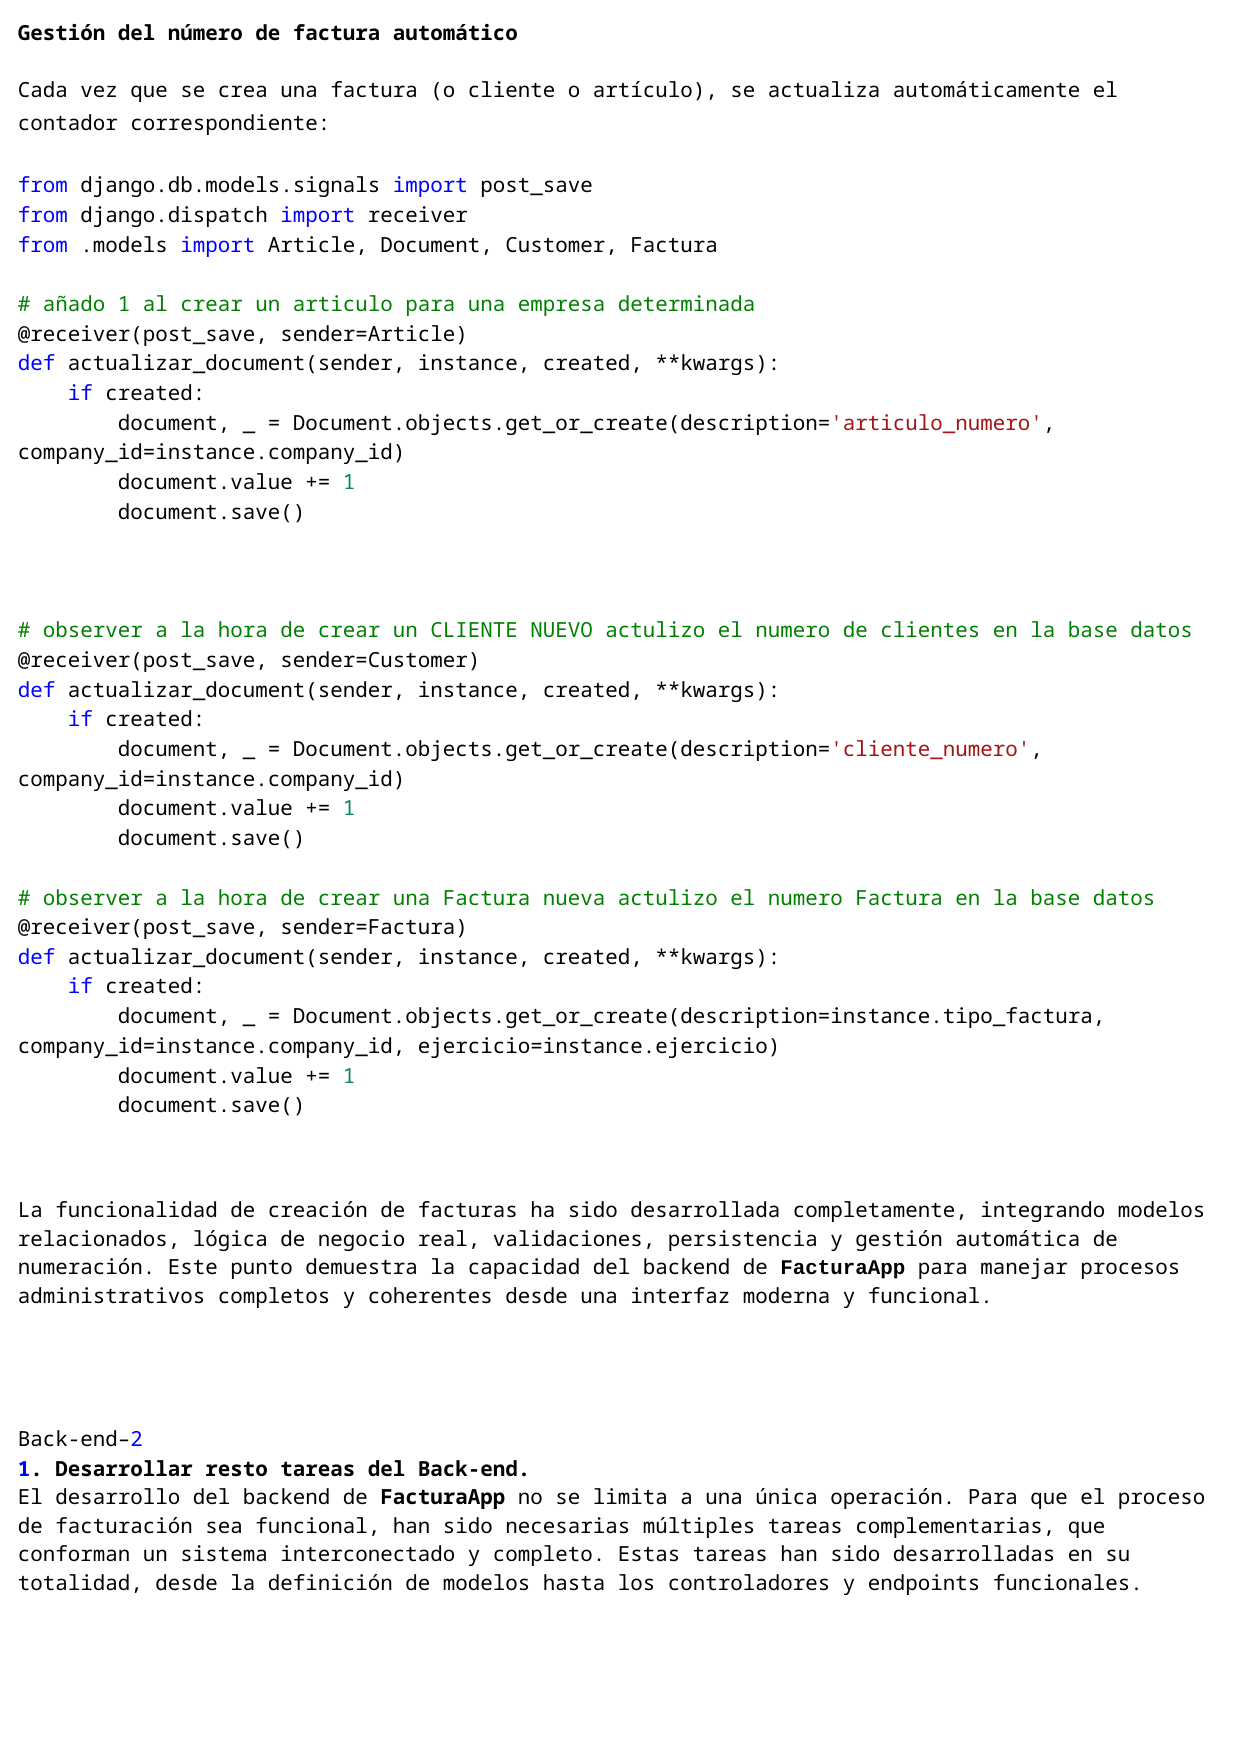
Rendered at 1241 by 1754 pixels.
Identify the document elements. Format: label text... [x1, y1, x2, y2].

text # añado 1 al crear un articulo para una empresa determinada [18, 288, 1222, 317]
text @receiver(post_save, sender=Factura) [18, 911, 1222, 941]
text if created: [18, 703, 1222, 733]
text Cada vez que se crea una factura (o cliente o artículo), se actualiza automáticamente el contador correspondiente: [18, 76, 1222, 137]
text @receiver(post_save, sender=Customer) [18, 644, 1222, 673]
text if created: [18, 377, 1222, 407]
text Back-end–2 [18, 1424, 1222, 1453]
text if created: [18, 970, 1222, 1000]
text El desarrollo del backend de FacturaApp no se limita a una única operación. Para que el proceso de facturación sea funcional, han sido necesarias múltiples tareas complementarias, que conforman un sistema interconectado y completo. Estas tareas han sido desarrolladas en su totalidad, desde la definición de modelos hasta los controladores y endpoints funcionales. [18, 1482, 1222, 1596]
text document, _ = Document.objects.get_or_create(description='cliente_numero', company_id=instance.company_id) [18, 733, 1222, 792]
text 1. Desarrollar resto tareas del Back-end. [18, 1453, 1222, 1482]
text @receiver(post_save, sender=Article) [18, 317, 1222, 347]
text from .models import Article, Document, Customer, Factura [18, 228, 1222, 258]
text La funcionalidad de creación de facturas ha sido desarrollada completamente, integrando modelos relacionados, lógica de negocio real, validaciones, persistencia y gestión automática de numeración. Este punto demuestra la capacidad del backend de FacturaApp para manejar procesos administrativos completos y coherentes desde una interfaz moderna y funcional. [18, 1196, 1222, 1309]
text from django.db.models.signals import post_save [18, 170, 1222, 199]
text document.save() [18, 822, 1222, 852]
text document.value += 1 [18, 466, 1222, 496]
text from django.dispatch import receiver [18, 199, 1222, 228]
text def actualizar_document(sender, instance, created, **kwargs): [18, 941, 1222, 970]
text def actualizar_document(sender, instance, created, **kwargs): [18, 347, 1222, 377]
text document, _ = Document.objects.get_or_create(description='articulo_numero', company_id=instance.company_id) [18, 407, 1222, 466]
text # observer a la hora de crear un CLIENTE NUEVO actulizo el numero de clientes en la base datos [18, 614, 1222, 644]
text document.save() [18, 1089, 1222, 1119]
text document.value += 1 [18, 792, 1222, 822]
text document.value += 1 [18, 1059, 1222, 1089]
text document, _ = Document.objects.get_or_create(description=instance.tipo_factura, company_id=instance.company_id, ejercicio=instance.ejercicio) [18, 1000, 1222, 1059]
text def actualizar_document(sender, instance, created, **kwargs): [18, 673, 1222, 703]
subtitle Gestión del número de factura automático [18, 18, 1222, 46]
text # observer a la hora de crear una Factura nueva actulizo el numero Factura en la base datos [18, 881, 1222, 911]
text document.save() [18, 496, 1222, 525]
